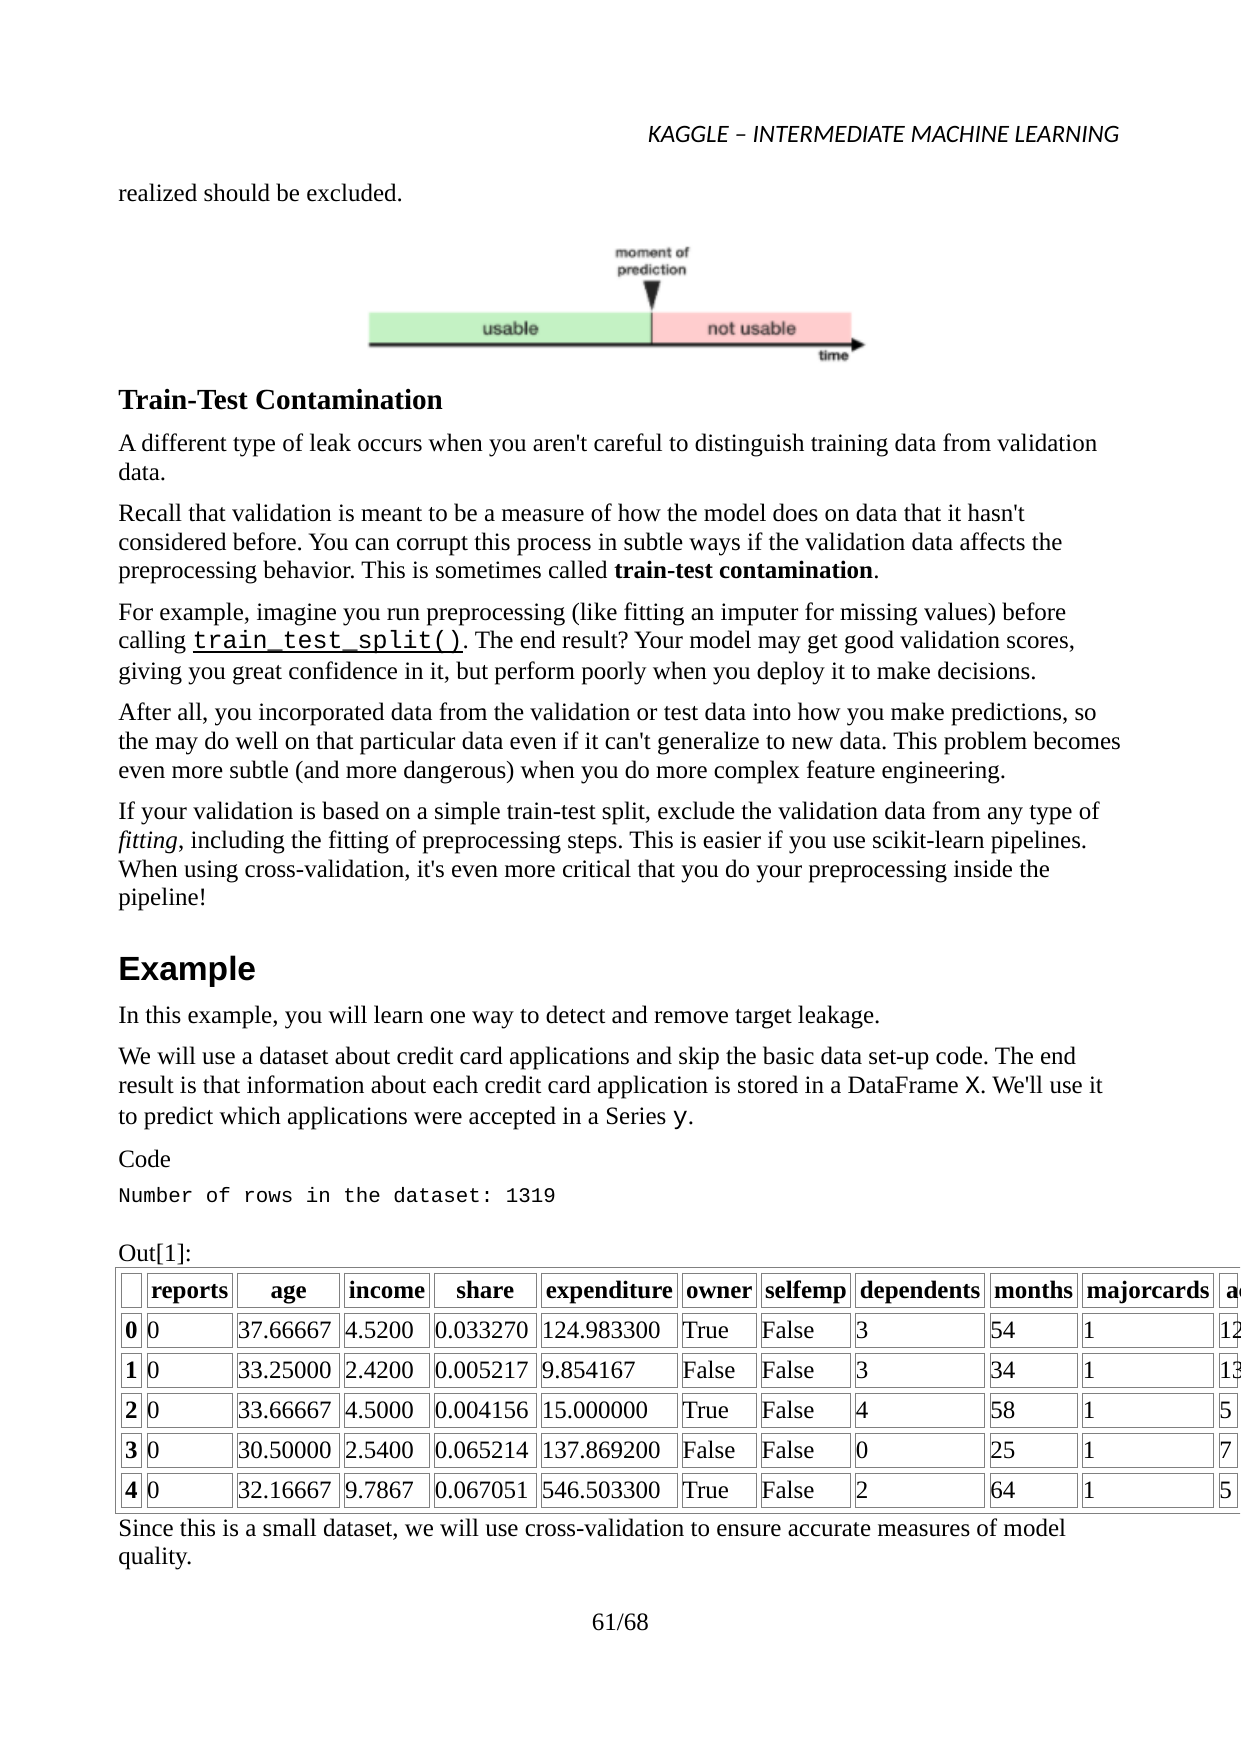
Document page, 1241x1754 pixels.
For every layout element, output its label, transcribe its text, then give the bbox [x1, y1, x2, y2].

table_cell 0 [144, 1387, 235, 1427]
text Recall that validation is meant to be a measure of how the model does on data that it hasn't considered before. You can corrupt this process in subtle ways if the validation data affects the preprocessing behavior. This is sometimes called train-test contamination. [118, 498, 1122, 584]
text In this example, you will learn one way to detect and remove target leakage. [118, 1000, 1122, 1029]
table_cell 32.16667 [235, 1467, 342, 1507]
table_cell 1 [1080, 1427, 1216, 1467]
table_cell 124.983300 [539, 1307, 679, 1347]
table_cell 1 [1080, 1347, 1216, 1387]
table_cell False [759, 1347, 853, 1387]
text We will use a dataset about credit card applications and skip the basic data set-up code. The end result is that information about each credit card application is stored in a DataFrame X. We'll use it to predict which applications were accepted in a Series y. [118, 1041, 1122, 1132]
table_cell 25 [987, 1427, 1080, 1467]
table_cell 58 [987, 1387, 1080, 1427]
table_cell 34 [987, 1347, 1080, 1387]
table_header [118, 1268, 144, 1307]
table_header reports [144, 1268, 235, 1307]
table_header expenditure [539, 1268, 679, 1307]
table_cell 0 [144, 1427, 235, 1467]
table_cell False [759, 1387, 853, 1427]
table_cell True [680, 1307, 758, 1347]
table_cell 2.5400 [342, 1427, 432, 1467]
text For example, imagine you run preprocessing (like fitting an imputer for missing values) before calling train_test_split(). The end result? Your model may get good validation scores, giving you great confidence in it, but perform poorly when you deploy it to make decisions. [118, 597, 1122, 685]
table_cell False [759, 1427, 853, 1467]
table_cell False [680, 1427, 758, 1467]
table_cell 2 [853, 1467, 987, 1507]
table_cell 13 [1216, 1347, 1240, 1387]
text Out[1]: [118, 1238, 1122, 1267]
table_cell 30.50000 [235, 1427, 342, 1467]
table_cell 2.4200 [342, 1347, 432, 1387]
table_cell 3 [118, 1427, 144, 1467]
table_cell 137.869200 [539, 1427, 679, 1467]
table_header active [1216, 1268, 1240, 1307]
table_cell 64 [987, 1467, 1080, 1507]
table_cell 33.66667 [235, 1387, 342, 1427]
text After all, you incorporated data from the validation or test data into how you make predictions, so the may do well on that particular data even if it can't generalize to new data. This problem becomes even more subtle (and more dangerous) when you do more complex feature engineering. [118, 697, 1122, 784]
text A different type of leak occurs when you aren't careful to distinguish training data from validation data. [118, 428, 1122, 485]
table_cell 1 [1080, 1467, 1216, 1507]
subtitle Example [118, 949, 1122, 987]
table_cell 37.66667 [235, 1307, 342, 1347]
table_cell 0 [144, 1307, 235, 1347]
table_cell 0 [144, 1347, 235, 1387]
table_cell 1 [118, 1347, 144, 1387]
table_cell 9.854167 [539, 1347, 679, 1387]
table_cell 0.004156 [432, 1387, 539, 1427]
table_cell 4 [853, 1387, 987, 1427]
table_cell 0 [118, 1307, 144, 1347]
table_cell 4 [118, 1467, 144, 1507]
table_cell 546.503300 [539, 1467, 679, 1507]
text Number of rows in the dataset: 1319 [118, 1185, 1122, 1209]
picture [324, 219, 916, 382]
table_header months [987, 1268, 1080, 1307]
table_header owner [680, 1268, 758, 1307]
table_header [122, 1274, 141, 1307]
table_cell 5 [1216, 1467, 1240, 1507]
table_cell True [680, 1387, 758, 1427]
text realized should be excluded. [118, 178, 1122, 207]
table_header share [432, 1268, 539, 1307]
table_header active [1220, 1274, 1237, 1307]
table_header age [235, 1268, 342, 1307]
table_cell 0.067051 [432, 1467, 539, 1507]
table_cell True [680, 1467, 758, 1507]
table_header income [342, 1268, 432, 1307]
table_cell 4.5200 [342, 1307, 432, 1347]
table_cell 5 [1216, 1387, 1240, 1427]
table_cell 15.000000 [539, 1387, 679, 1427]
table_cell 1 [1080, 1307, 1216, 1347]
text Code [118, 1144, 1122, 1173]
table_cell 1 [1080, 1387, 1216, 1427]
table_cell 2 [118, 1387, 144, 1427]
table_cell 0.033270 [432, 1307, 539, 1347]
table_cell 54 [987, 1307, 1080, 1347]
table_cell 7 [1216, 1427, 1240, 1467]
table_cell 4.5000 [342, 1387, 432, 1427]
table_header dependents [853, 1268, 987, 1307]
table_header selfemp [759, 1268, 853, 1307]
text Since this is a small dataset, we will use cross-validation to ensure accurate measures of model quality. [118, 1514, 1122, 1570]
table_cell 0.005217 [432, 1347, 539, 1387]
table_cell 12 [1216, 1307, 1240, 1347]
text If your validation is based on a simple train-test split, exclude the validation data from any type of fitting, including the fitting of preprocessing steps. This is easier if you use scikit-learn pipelines. When using cross-validation, it's even more critical that you do your preprocessing inside the pipeline! [118, 796, 1122, 911]
subtitle Train-Test Contamination [118, 244, 1122, 415]
table_cell 0 [144, 1467, 235, 1507]
table_cell 0.065214 [432, 1427, 539, 1467]
table_cell 3 [853, 1307, 987, 1347]
table_cell 33.25000 [235, 1347, 342, 1387]
table_cell 9.7867 [342, 1467, 432, 1507]
table_cell 0 [853, 1427, 987, 1467]
table_cell 3 [853, 1347, 987, 1387]
table_header majorcards [1080, 1268, 1216, 1307]
table_cell False [680, 1347, 758, 1387]
table_cell False [759, 1307, 853, 1347]
table_cell False [759, 1467, 853, 1507]
